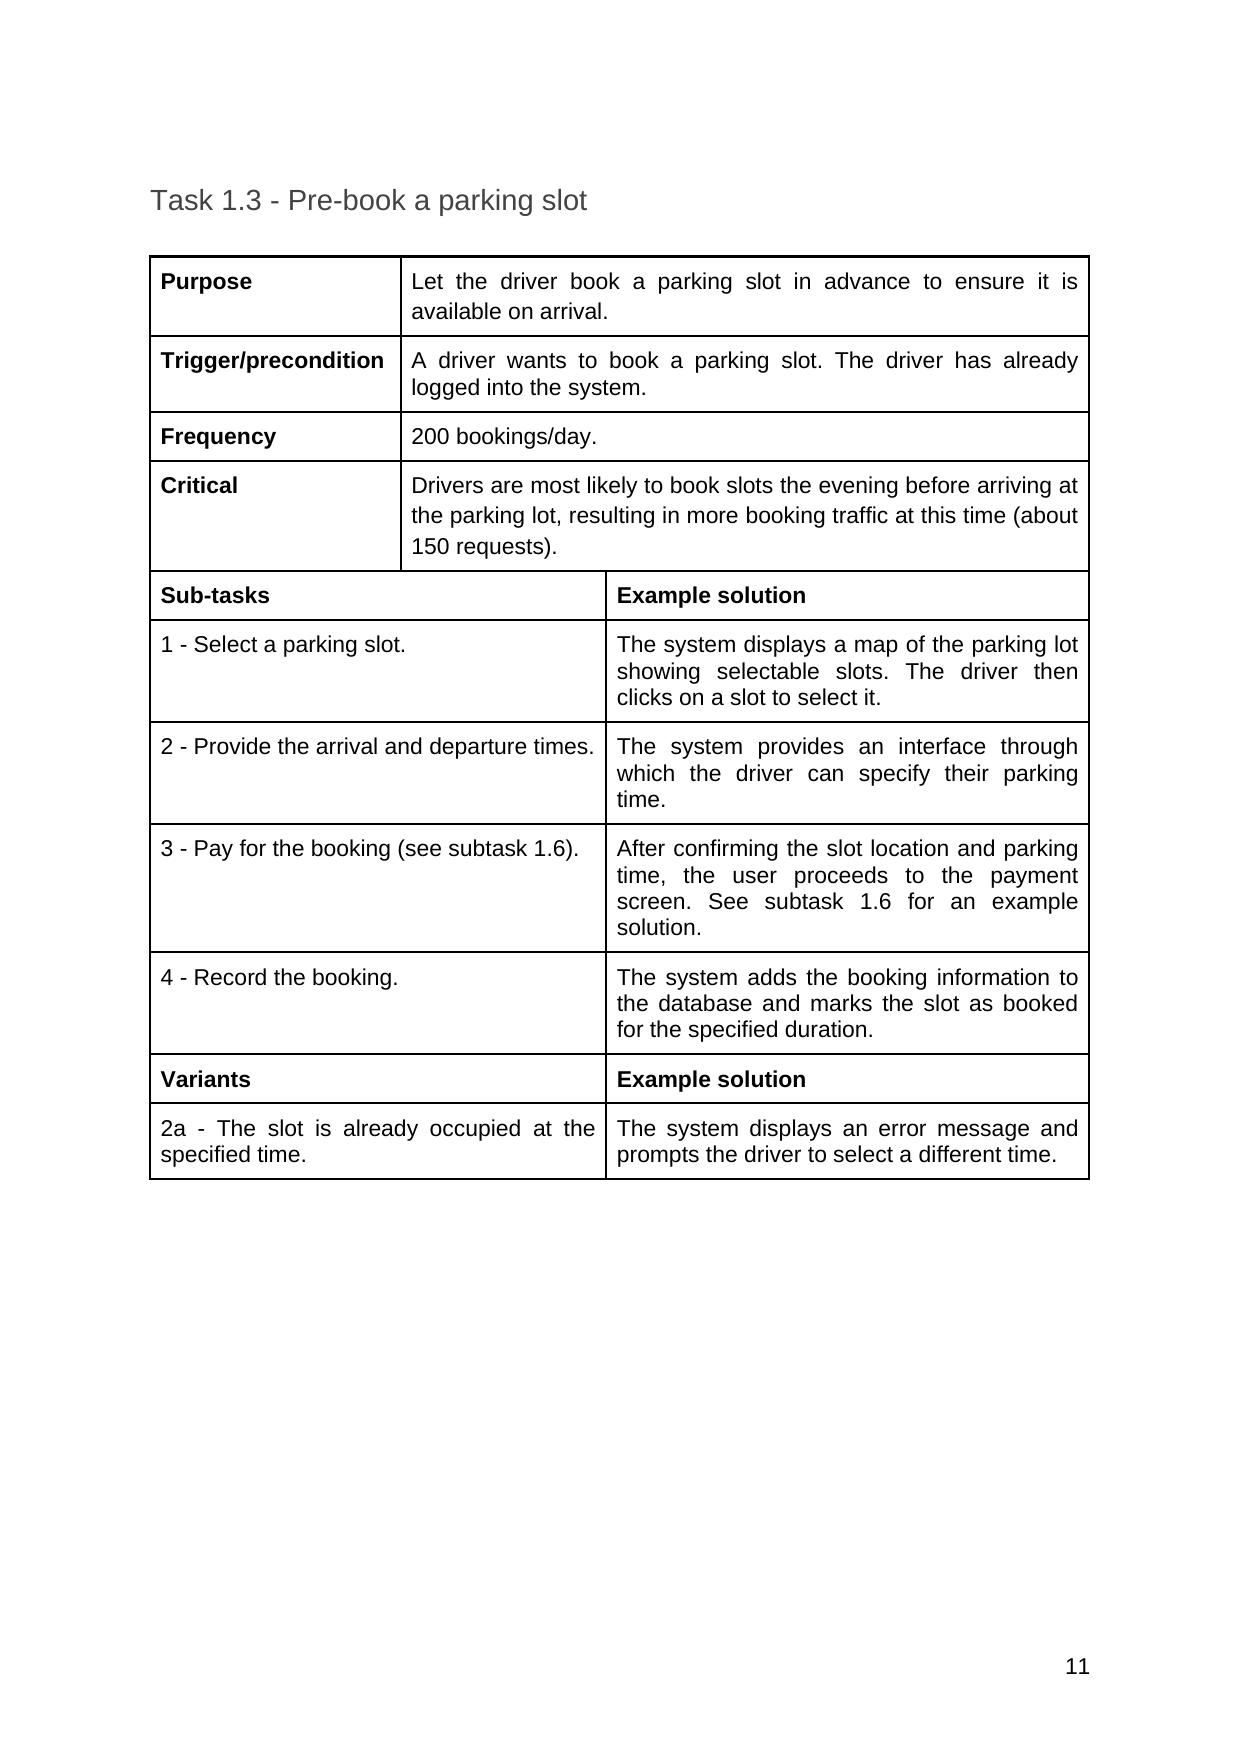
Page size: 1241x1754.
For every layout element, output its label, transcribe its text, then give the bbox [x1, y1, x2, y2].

table_cell 3 - Pay for the booking (see subtask 1.6). [151, 825, 605, 951]
subtitle Task 1.3 - Pre-book a parking slot [150, 183, 1090, 217]
table_cell 2 - Provide the arrival and departure times. [151, 723, 605, 823]
table_cell 4 - Record the booking. [151, 953, 605, 1053]
table_cell After confirming the slot location and parking time, the user proceeds to the payment screen. See subtask 1.6 for an example solution. [607, 825, 1088, 951]
table_cell Critical [151, 462, 400, 569]
table_cell The system adds the booking information to the database and marks the slot as booked for the specified duration. [607, 953, 1088, 1053]
table_cell The system displays an error message and prompts the driver to select a different time. [607, 1104, 1088, 1178]
table_cell Example solution [607, 572, 1088, 619]
table_cell The system provides an interface through which the driver can specify their parking time. [607, 723, 1088, 823]
table_cell Example solution [607, 1055, 1088, 1102]
table_header Purpose [151, 258, 400, 335]
table_cell Sub-tasks [151, 572, 605, 619]
table_cell 2a - The slot is already occupied at the specified time. [151, 1104, 605, 1178]
table_cell Drivers are most likely to book slots the evening before arriving at the parking lot, resulting in more booking traffic at this time (about 150 requests). [402, 462, 1088, 569]
table_cell A driver wants to book a parking slot. The driver has already logged into the system. [402, 337, 1088, 411]
table_header Let the driver book a parking slot in advance to ensure it is available on arrival. [402, 258, 1088, 335]
table_cell Trigger/precondition [151, 337, 400, 411]
table_cell 1 - Select a parking slot. [151, 621, 605, 721]
table_cell Variants [151, 1055, 605, 1102]
table_cell The system displays a map of the parking lot showing selectable slots. The driver then clicks on a slot to select it. [607, 621, 1088, 721]
table_cell 200 bookings/day. [402, 413, 1088, 460]
table_cell Frequency [151, 413, 400, 460]
